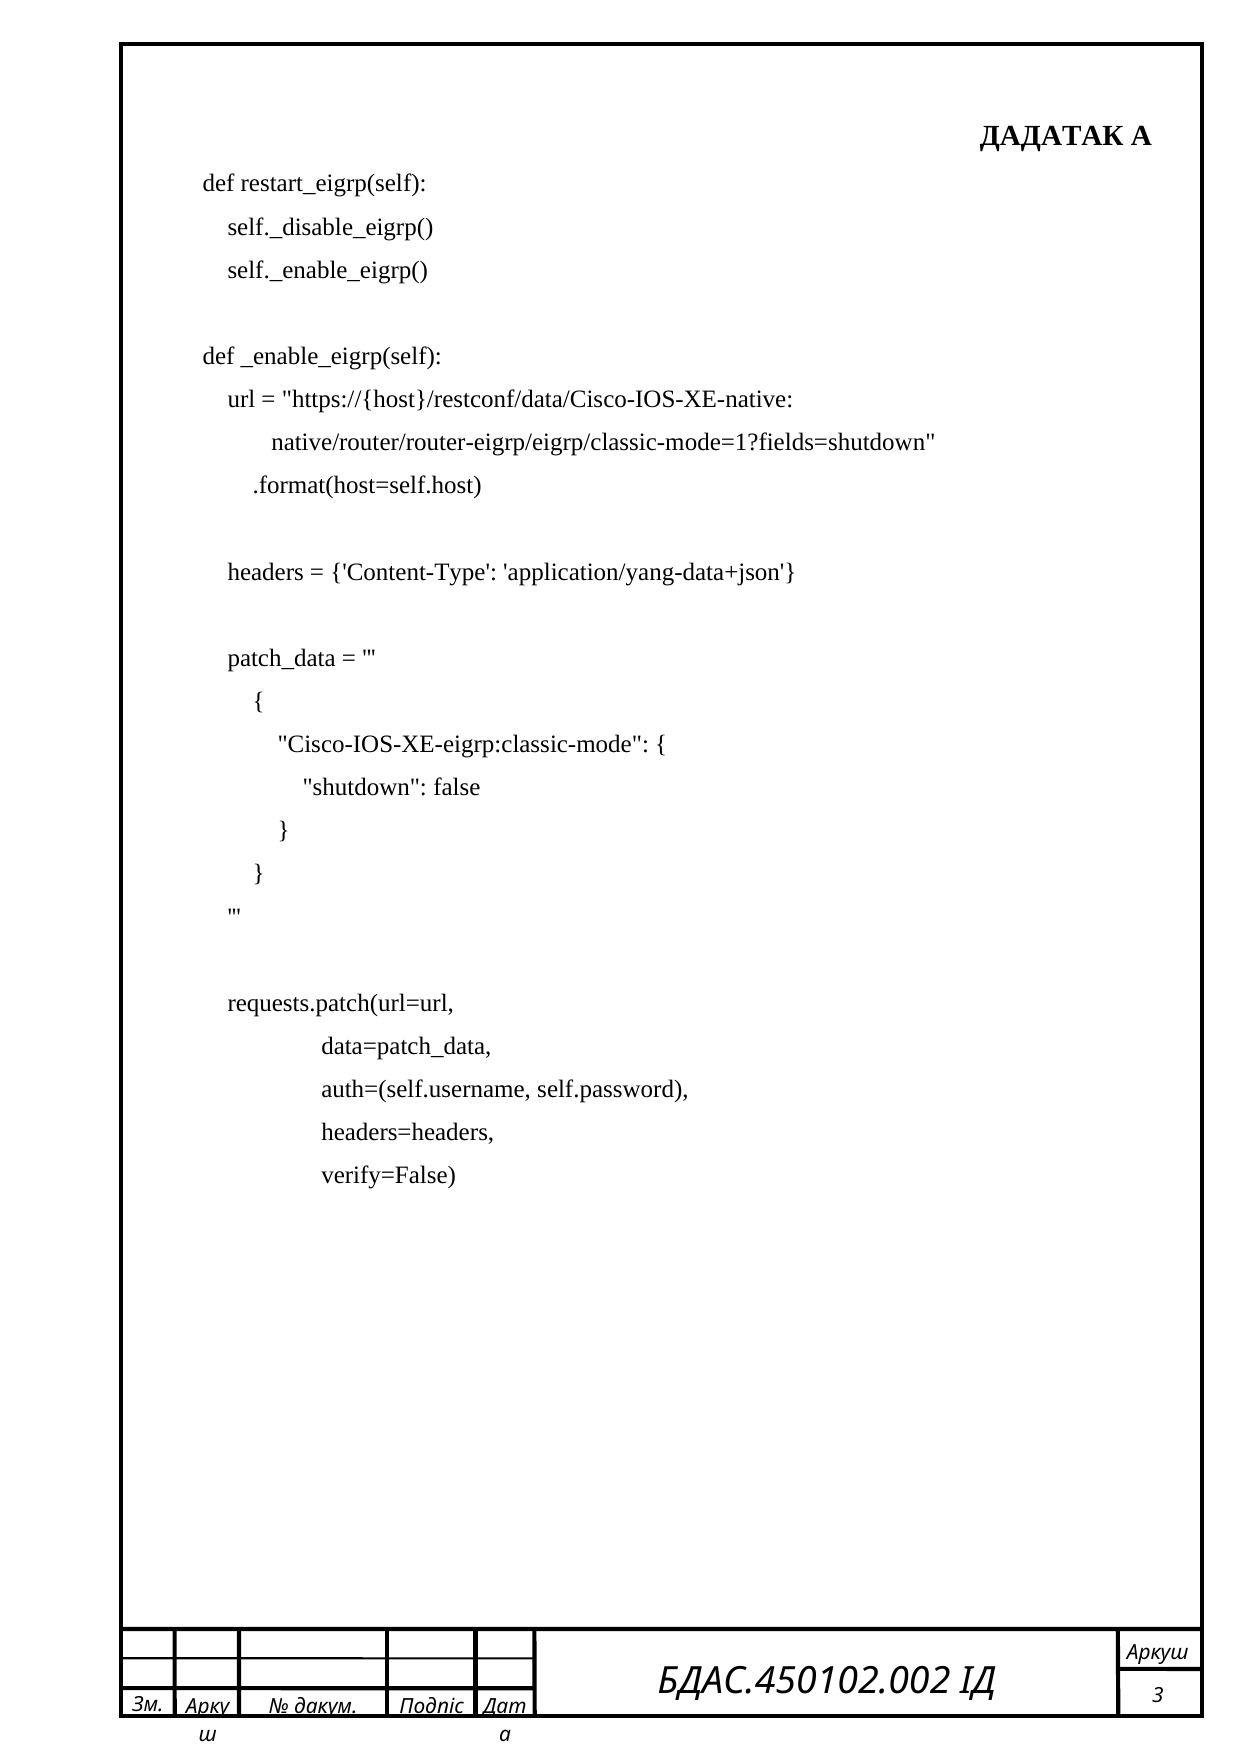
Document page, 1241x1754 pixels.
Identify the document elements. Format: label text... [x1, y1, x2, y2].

subtitle "shutdown": false [177, 772, 1152, 801]
subtitle def restart_eigrp(self): [177, 168, 1152, 197]
subtitle native/router/router-eigrp/eigrp/classic-mode=1?fields=shutdown" [177, 427, 1152, 456]
subtitle headers = {'Content-Type': 'application/yang-data+json'} [177, 557, 1152, 585]
subtitle self._disable_eigrp() [177, 212, 1152, 240]
subtitle self._enable_eigrp() [177, 255, 1152, 283]
subtitle url = "https://{host}/restconf/data/Cisco-IOS-XE-native: [177, 384, 1152, 413]
subtitle requests.patch(url=url, [177, 988, 1152, 1017]
subtitle def _enable_eigrp(self): [177, 341, 1152, 370]
subtitle data=patch_data, [177, 1031, 1152, 1060]
subtitle ''' [177, 902, 1152, 930]
subtitle .format(host=self.host) [177, 470, 1152, 499]
subtitle patch_data = ''' [177, 643, 1152, 672]
subtitle { [177, 686, 1152, 715]
subtitle "Cisco-IOS-XE-eigrp:classic-mode": { [177, 729, 1152, 758]
subtitle ДАДАТАК А [177, 118, 1152, 152]
subtitle } [177, 858, 1152, 887]
subtitle } [177, 815, 1152, 844]
subtitle auth=(self.username, self.password), [177, 1074, 1152, 1103]
subtitle verify=False) [177, 1160, 1152, 1189]
subtitle headers=headers, [177, 1117, 1152, 1146]
